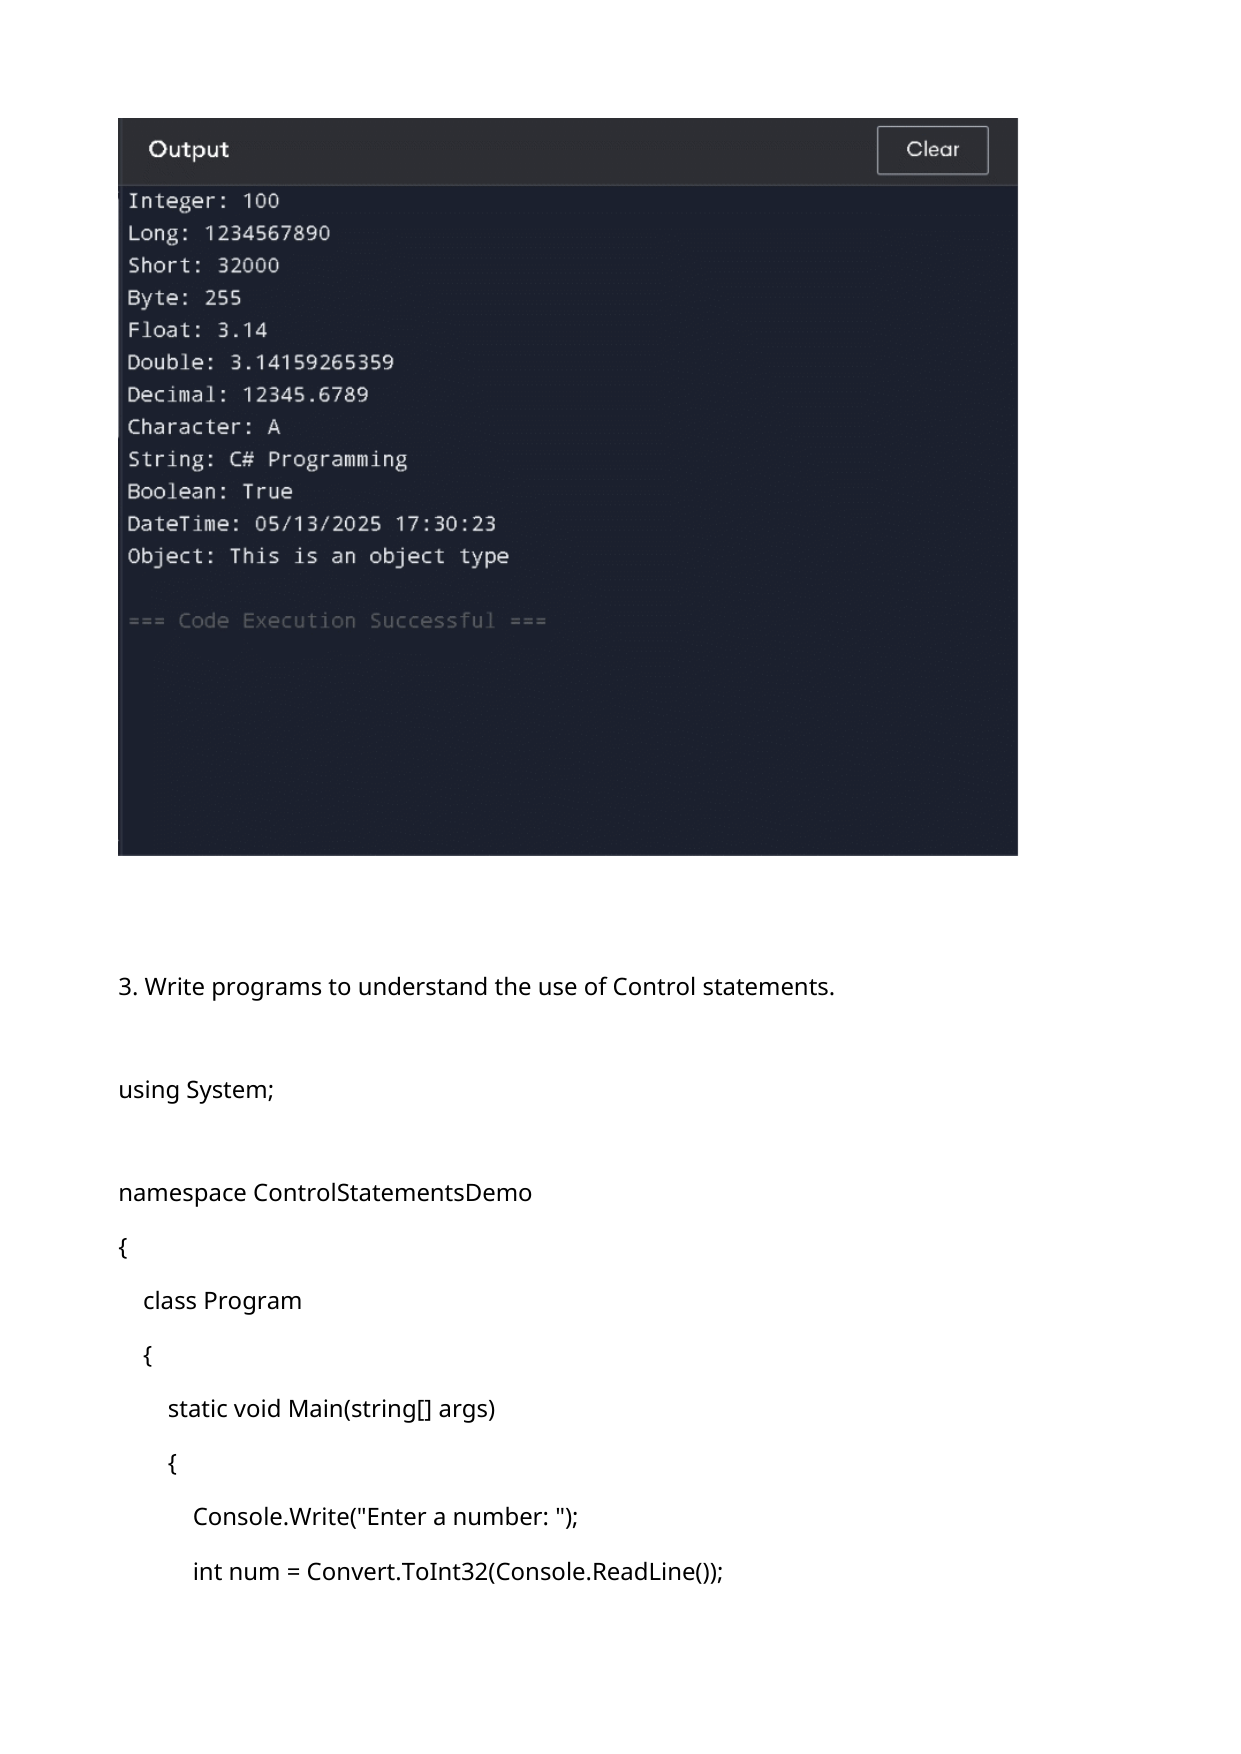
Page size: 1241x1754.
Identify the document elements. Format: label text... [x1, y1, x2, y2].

text class Program [118, 1284, 1122, 1317]
text int num = Convert.ToInt32(Console.ReadLine()); [118, 1554, 1122, 1587]
text { [118, 1446, 1122, 1479]
text using System; [118, 1073, 1122, 1106]
text 3. Write programs to understand the use of Control statements. [118, 970, 1122, 1003]
text { [118, 1230, 1122, 1262]
text Console.Write("Enter a number: "); [118, 1500, 1122, 1533]
text static void Main(string[] args) [118, 1392, 1122, 1425]
text { [118, 1338, 1122, 1371]
text namespace ControlStatementsDemo [118, 1176, 1122, 1208]
